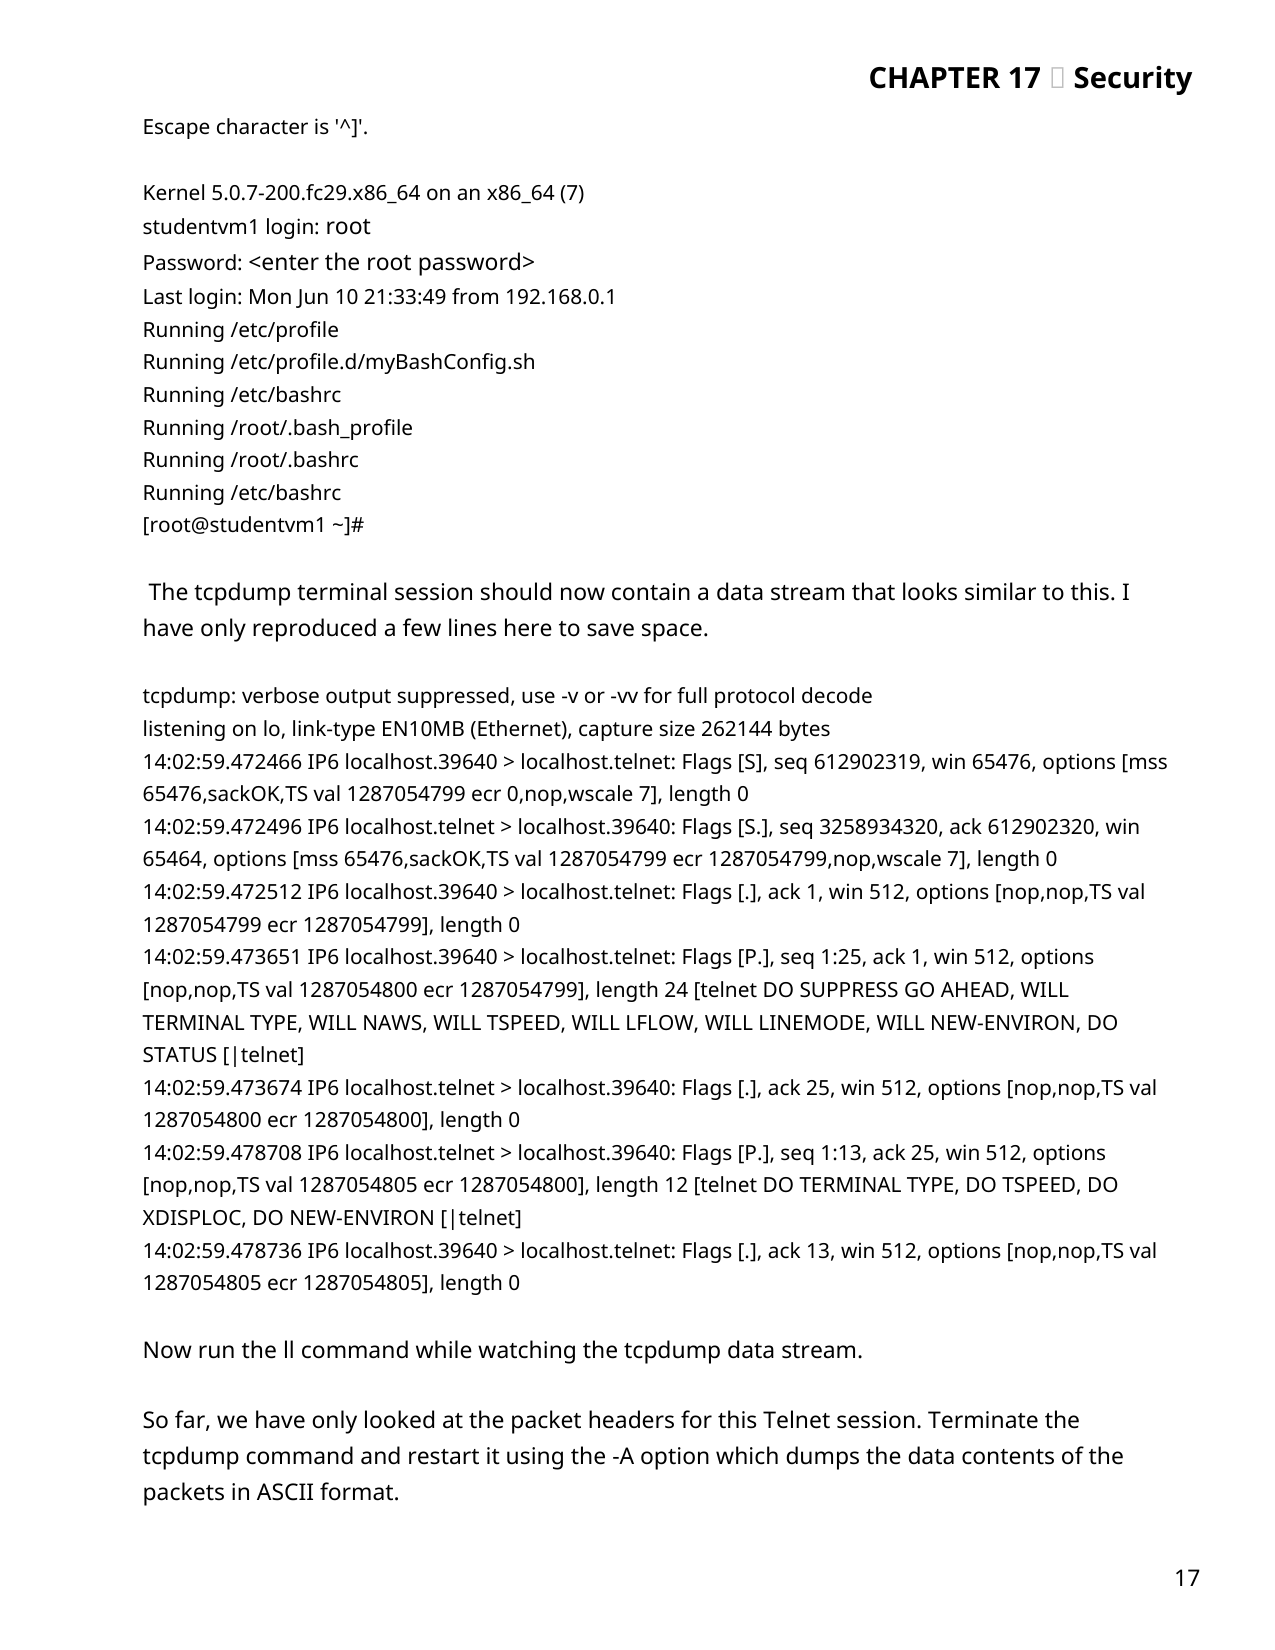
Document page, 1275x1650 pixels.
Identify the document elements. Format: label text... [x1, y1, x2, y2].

text So far, we have only looked at the packet headers for this Telnet session. Terminate the tcpdump command and restart it using the -A option which dumps the data contents of the packets in ASCII format. [142, 1404, 1170, 1507]
text Escape character is '^]'. [142, 112, 1170, 141]
text Running /root/.bash_profile [142, 413, 1170, 441]
text 14:02:59.473651 IP6 localhost.39640 > localhost.telnet: Flags [P.], seq 1:25, ack 1, win 512, options [nop,nop,TS val 1287054800 ecr 1287054799], length 24 [telnet DO SUPPRESS GO AHEAD, WILL TERMINAL TYPE, WILL NAWS, WILL TSPEED, WILL LFLOW, WILL LINEMODE, WILL NEW-ENVIRON, DO STATUS [|telnet] [142, 942, 1170, 1069]
text tcpdump: verbose output suppressed, use -v or -vv for full protocol decode [142, 682, 1170, 710]
text Running /etc/profile.d/myBashConfig.sh [142, 347, 1170, 376]
text Running /etc/bashrc [142, 380, 1170, 408]
text [root@studentvm1 ~]# [142, 510, 1170, 539]
text listening on lo, link-type EN10MB (Ethernet), capture size 262144 bytes [142, 714, 1170, 743]
text 14:02:59.478708 IP6 localhost.telnet > localhost.39640: Flags [P.], seq 1:13, ack 25, win 512, options [nop,nop,TS val 1287054805 ecr 1287054800], length 12 [telnet DO TERMINAL TYPE, DO TSPEED, DO XDISPLOC, DO NEW-ENVIRON [|telnet] [142, 1138, 1170, 1232]
text 14:02:59.473674 IP6 localhost.telnet > localhost.39640: Flags [.], ack 25, win 512, options [nop,nop,TS val 1287054800 ecr 1287054800], length 0 [142, 1073, 1170, 1134]
text 14:02:59.478736 IP6 localhost.39640 > localhost.telnet: Flags [.], ack 13, win 512, options [nop,nop,TS val 1287054805 ecr 1287054805], length 0 [142, 1236, 1170, 1297]
text 14:02:59.472466 IP6 localhost.39640 > localhost.telnet: Flags [S], seq 612902319, win 65476, options [mss 65476,sackOK,TS val 1287054799 ecr 0,nop,wscale 7], length 0 [142, 747, 1170, 808]
text Password: <enter the root password> [142, 246, 1170, 277]
text studentvm1 login: root [142, 210, 1170, 242]
text Last login: Mon Jun 10 21:33:49 from 192.168.0.1 [142, 282, 1170, 311]
text Running /root/.bashrc [142, 445, 1170, 474]
text Running /etc/profile [142, 315, 1170, 343]
text Kernel 5.0.7-200.fc29.x86_64 on an x86_64 (7) [142, 178, 1170, 206]
text The tcpdump terminal session should now contain a data stream that looks similar to this. I have only reproduced a few lines here to save space. [142, 576, 1170, 643]
text Now run the ll command while watching the tcpdump data stream. [142, 1334, 1170, 1366]
text Running /etc/bashrc [142, 478, 1170, 506]
text 14:02:59.472512 IP6 localhost.39640 > localhost.telnet: Flags [.], ack 1, win 512, options [nop,nop,TS val 1287054799 ecr 1287054799], length 0 [142, 877, 1170, 938]
text 14:02:59.472496 IP6 localhost.telnet > localhost.39640: Flags [S.], seq 3258934320, ack 612902320, win 65464, options [mss 65476,sackOK,TS val 1287054799 ecr 1287054799,nop,wscale 7], length 0 [142, 812, 1170, 873]
